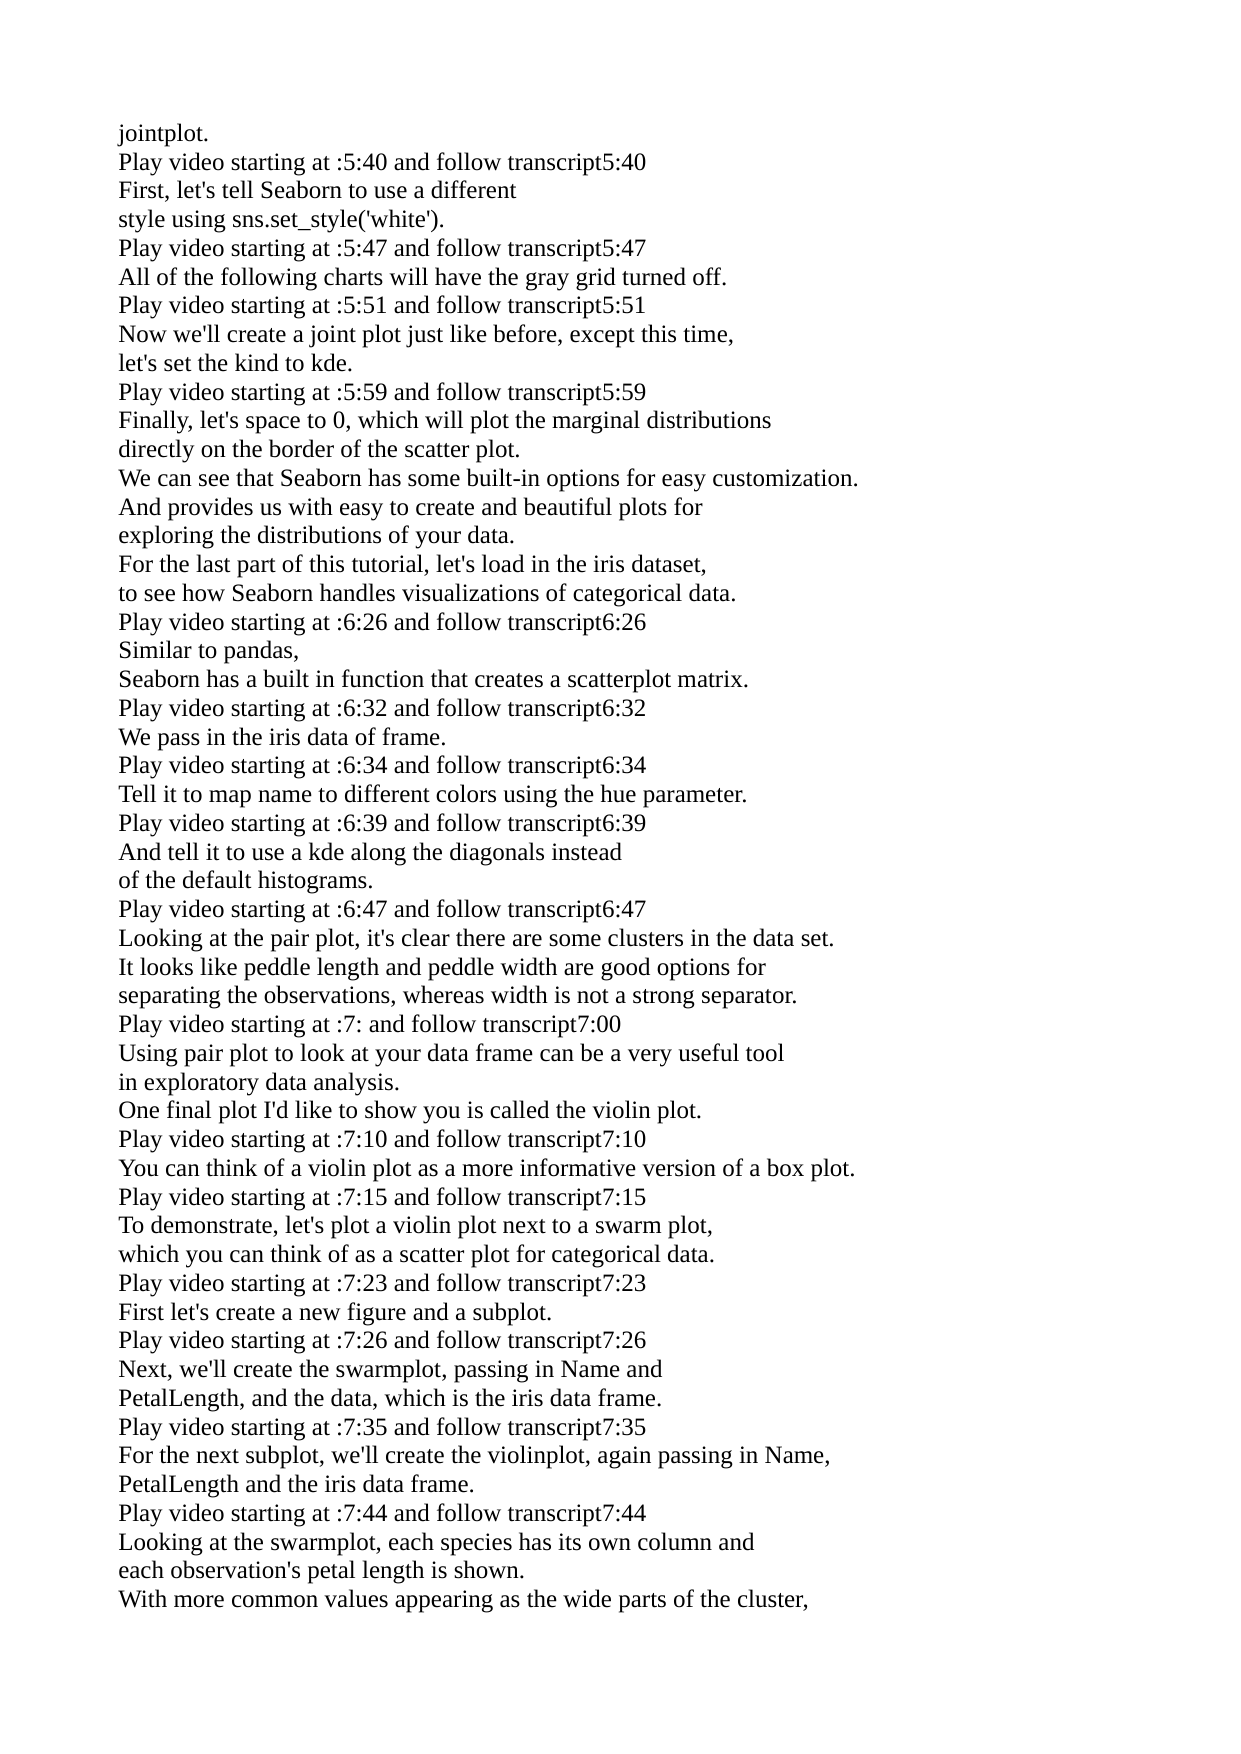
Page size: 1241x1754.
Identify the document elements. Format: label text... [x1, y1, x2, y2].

text Play video starting at :5:51 and follow transcript5:51 [118, 291, 1122, 319]
text in exploratory data analysis. [118, 1067, 1122, 1096]
text Play video starting at :6:39 and follow transcript6:39 [118, 808, 1122, 837]
text Seaborn has a built in function that creates a scatterplot matrix. [118, 664, 1122, 693]
text Play video starting at :7:44 and follow transcript7:44 [118, 1498, 1122, 1527]
text of the default histograms. [118, 866, 1122, 894]
text Play video starting at :6:26 and follow transcript6:26 [118, 607, 1122, 636]
text Looking at the swarmplot, each species has its own column and [118, 1527, 1122, 1556]
text style using sns.set_style('white'). [118, 204, 1122, 233]
text Tell it to map name to different colors using the hue parameter. [118, 779, 1122, 808]
text Finally, let's space to 0, which will plot the marginal distributions [118, 406, 1122, 434]
text PetalLength, and the data, which is the iris data frame. [118, 1383, 1122, 1412]
text Similar to pandas, [118, 636, 1122, 664]
text For the next subplot, we'll create the violinplot, again passing in Name, [118, 1441, 1122, 1469]
text Next, we'll create the swarmplot, passing in Name and [118, 1354, 1122, 1383]
text which you can think of as a scatter plot for categorical data. [118, 1239, 1122, 1268]
text First let's create a new figure and a subplot. [118, 1297, 1122, 1326]
text to see how Seaborn handles visualizations of categorical data. [118, 578, 1122, 607]
text One final plot I'd like to show you is called the violin plot. [118, 1096, 1122, 1124]
text Play video starting at :6:47 and follow transcript6:47 [118, 894, 1122, 923]
text Play video starting at :5:40 and follow transcript5:40 [118, 147, 1122, 176]
text All of the following charts will have the gray grid turned off. [118, 262, 1122, 291]
text Play video starting at :7: and follow transcript7:00 [118, 1009, 1122, 1038]
text First, let's tell Seaborn to use a different [118, 176, 1122, 204]
text PetalLength and the iris data frame. [118, 1469, 1122, 1498]
text Play video starting at :6:34 and follow transcript6:34 [118, 751, 1122, 779]
text It looks like peddle length and peddle width are good options for [118, 952, 1122, 981]
text separating the observations, whereas width is not a strong separator. [118, 981, 1122, 1009]
text Looking at the pair plot, it's clear there are some clusters in the data set. [118, 923, 1122, 952]
text Play video starting at :7:10 and follow transcript7:10 [118, 1124, 1122, 1153]
text Play video starting at :7:15 and follow transcript7:15 [118, 1182, 1122, 1211]
text With more common values appearing as the wide parts of the cluster, [118, 1584, 1122, 1613]
text Play video starting at :7:23 and follow transcript7:23 [118, 1268, 1122, 1297]
text Using pair plot to look at your data frame can be a very useful tool [118, 1038, 1122, 1067]
text Play video starting at :7:26 and follow transcript7:26 [118, 1326, 1122, 1354]
text let's set the kind to kde. [118, 348, 1122, 377]
text directly on the border of the scatter plot. [118, 434, 1122, 463]
text Play video starting at :7:35 and follow transcript7:35 [118, 1412, 1122, 1441]
text Now we'll create a joint plot just like before, except this time, [118, 319, 1122, 348]
text To demonstrate, let's plot a violin plot next to a swarm plot, [118, 1211, 1122, 1239]
text For the last part of this tutorial, let's load in the iris dataset, [118, 549, 1122, 578]
text And provides us with easy to create and beautiful plots for [118, 492, 1122, 521]
text each observation's petal length is shown. [118, 1556, 1122, 1584]
text Play video starting at :5:47 and follow transcript5:47 [118, 233, 1122, 262]
text We pass in the iris data of frame. [118, 722, 1122, 751]
text You can think of a violin plot as a more informative version of a box plot. [118, 1153, 1122, 1182]
text Play video starting at :5:59 and follow transcript5:59 [118, 377, 1122, 406]
text exploring the distributions of your data. [118, 521, 1122, 549]
text And tell it to use a kde along the diagonals instead [118, 837, 1122, 866]
text We can see that Seaborn has some built-in options for easy customization. [118, 463, 1122, 492]
text Play video starting at :6:32 and follow transcript6:32 [118, 693, 1122, 722]
text jointplot. [118, 118, 1122, 147]
